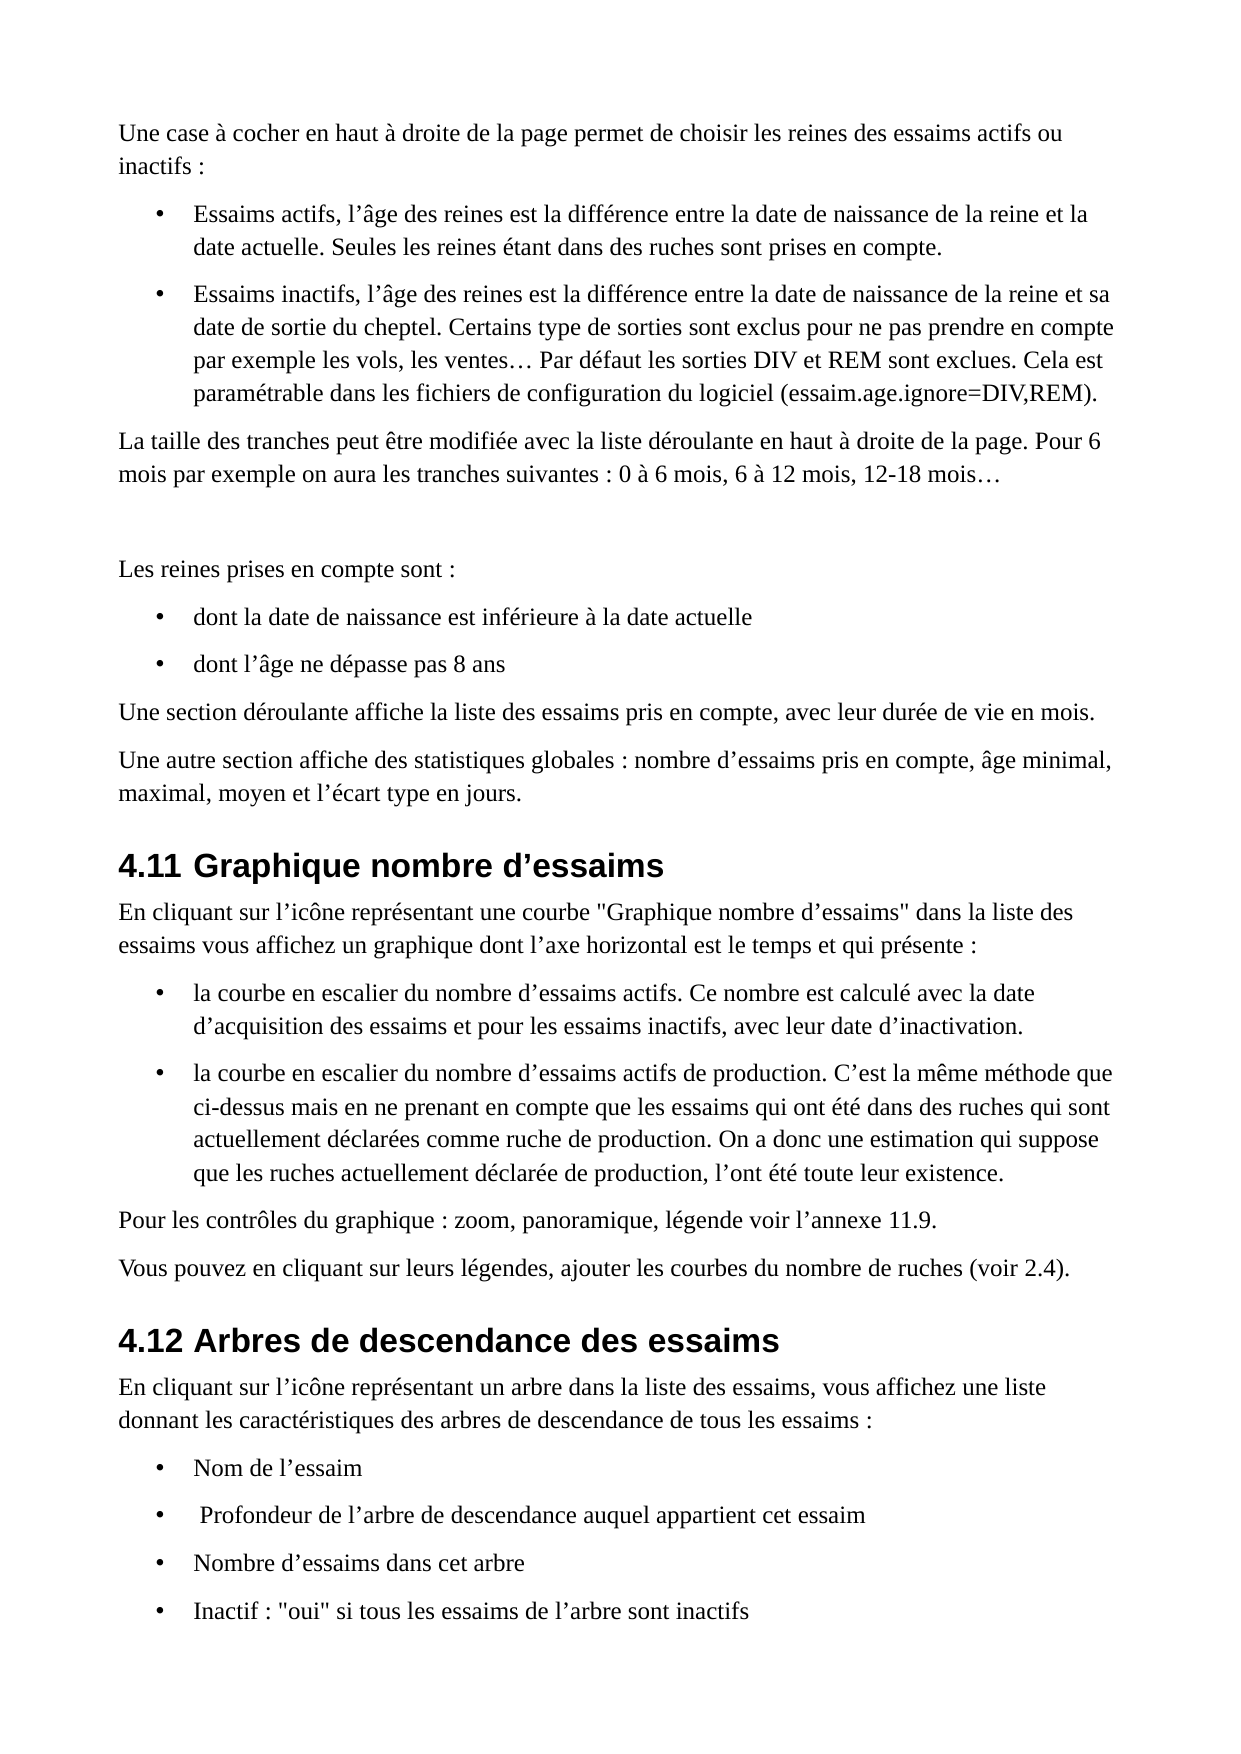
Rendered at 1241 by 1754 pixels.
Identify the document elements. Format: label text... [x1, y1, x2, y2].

text La taille des tranches peut être modifiée avec la liste déroulante en haut à droite de la page. Pour 6 mois par exemple on aura les tranches suivantes : 0 à 6 mois, 6 à 12 mois, 12-18 mois… [118, 426, 1122, 488]
list dont la date de naissance est inférieure à la date actuelle [156, 602, 1122, 631]
list Nombre d’essaims dans cet arbre [156, 1548, 1122, 1577]
list Nom de l’essaim [156, 1453, 1122, 1482]
list Essaims inactifs, l’âge des reines est la différence entre la date de naissance de la reine et sa date de sortie du cheptel. Certains type de sorties sont exclus pour ne pas prendre en compte par exemple les vols, les ventes… Par défaut les sorties DIV et REM sont exclues. Cela est paramétrable dans les fichiers de configuration du logiciel (essaim.age.ignore=DIV,REM). [156, 279, 1122, 407]
text En cliquant sur l’icône représentant une courbe "Graphique nombre d’essaims" dans la liste des essaims vous affichez un graphique dont l’axe horizontal est le temps et qui présente : [118, 897, 1122, 959]
text Une section déroulante affiche la liste des essaims pris en compte, avec leur durée de vie en mois. [118, 697, 1122, 726]
subtitle Arbres de descendance des essaims [118, 1321, 1122, 1360]
list la courbe en escalier du nombre d’essaims actifs. Ce nombre est calculé avec la date d’acquisition des essaims et pour les essaims inactifs, avec leur date d’inactivation. [156, 978, 1122, 1040]
list Essaims actifs, l’âge des reines est la différence entre la date de naissance de la reine et la date actuelle. Seules les reines étant dans des ruches sont prises en compte. [156, 199, 1122, 261]
text En cliquant sur l’icône représentant un arbre dans la liste des essaims, vous affichez une liste donnant les caractéristiques des arbres de descendance de tous les essaims : [118, 1372, 1122, 1434]
list la courbe en escalier du nombre d’essaims actifs de production. C’est la même méthode que ci-dessus mais en ne prenant en compte que les essaims qui ont été dans des ruches qui sont actuellement déclarées comme ruche de production. On a donc une estimation qui suppose que les ruches actuellement déclarée de production, l’ont été toute leur existence. [156, 1058, 1122, 1186]
text Pour les contrôles du graphique : zoom, panoramique, légende voir l’annexe 11.9. [118, 1205, 1122, 1234]
text Une autre section affiche des statistiques globales : nombre d’essaims pris en compte, âge minimal, maximal, moyen et l’écart type en jours. [118, 745, 1122, 806]
list dont l’âge ne dépasse pas 8 ans [156, 649, 1122, 678]
subtitle Graphique nombre d’essaims [118, 846, 1122, 885]
list Profondeur de l’arbre de descendance auquel appartient cet essaim [156, 1501, 1122, 1529]
list Inactif : "oui" si tous les essaims de l’arbre sont inactifs [156, 1596, 1122, 1624]
text Vous pouvez en cliquant sur leurs légendes, ajouter les courbes du nombre de ruches (voir 2.4). [118, 1253, 1122, 1282]
text Les reines prises en compte sont : [118, 554, 1122, 583]
text Une case à cocher en haut à droite de la page permet de choisir les reines des essaims actifs ou inactifs : [118, 118, 1122, 180]
